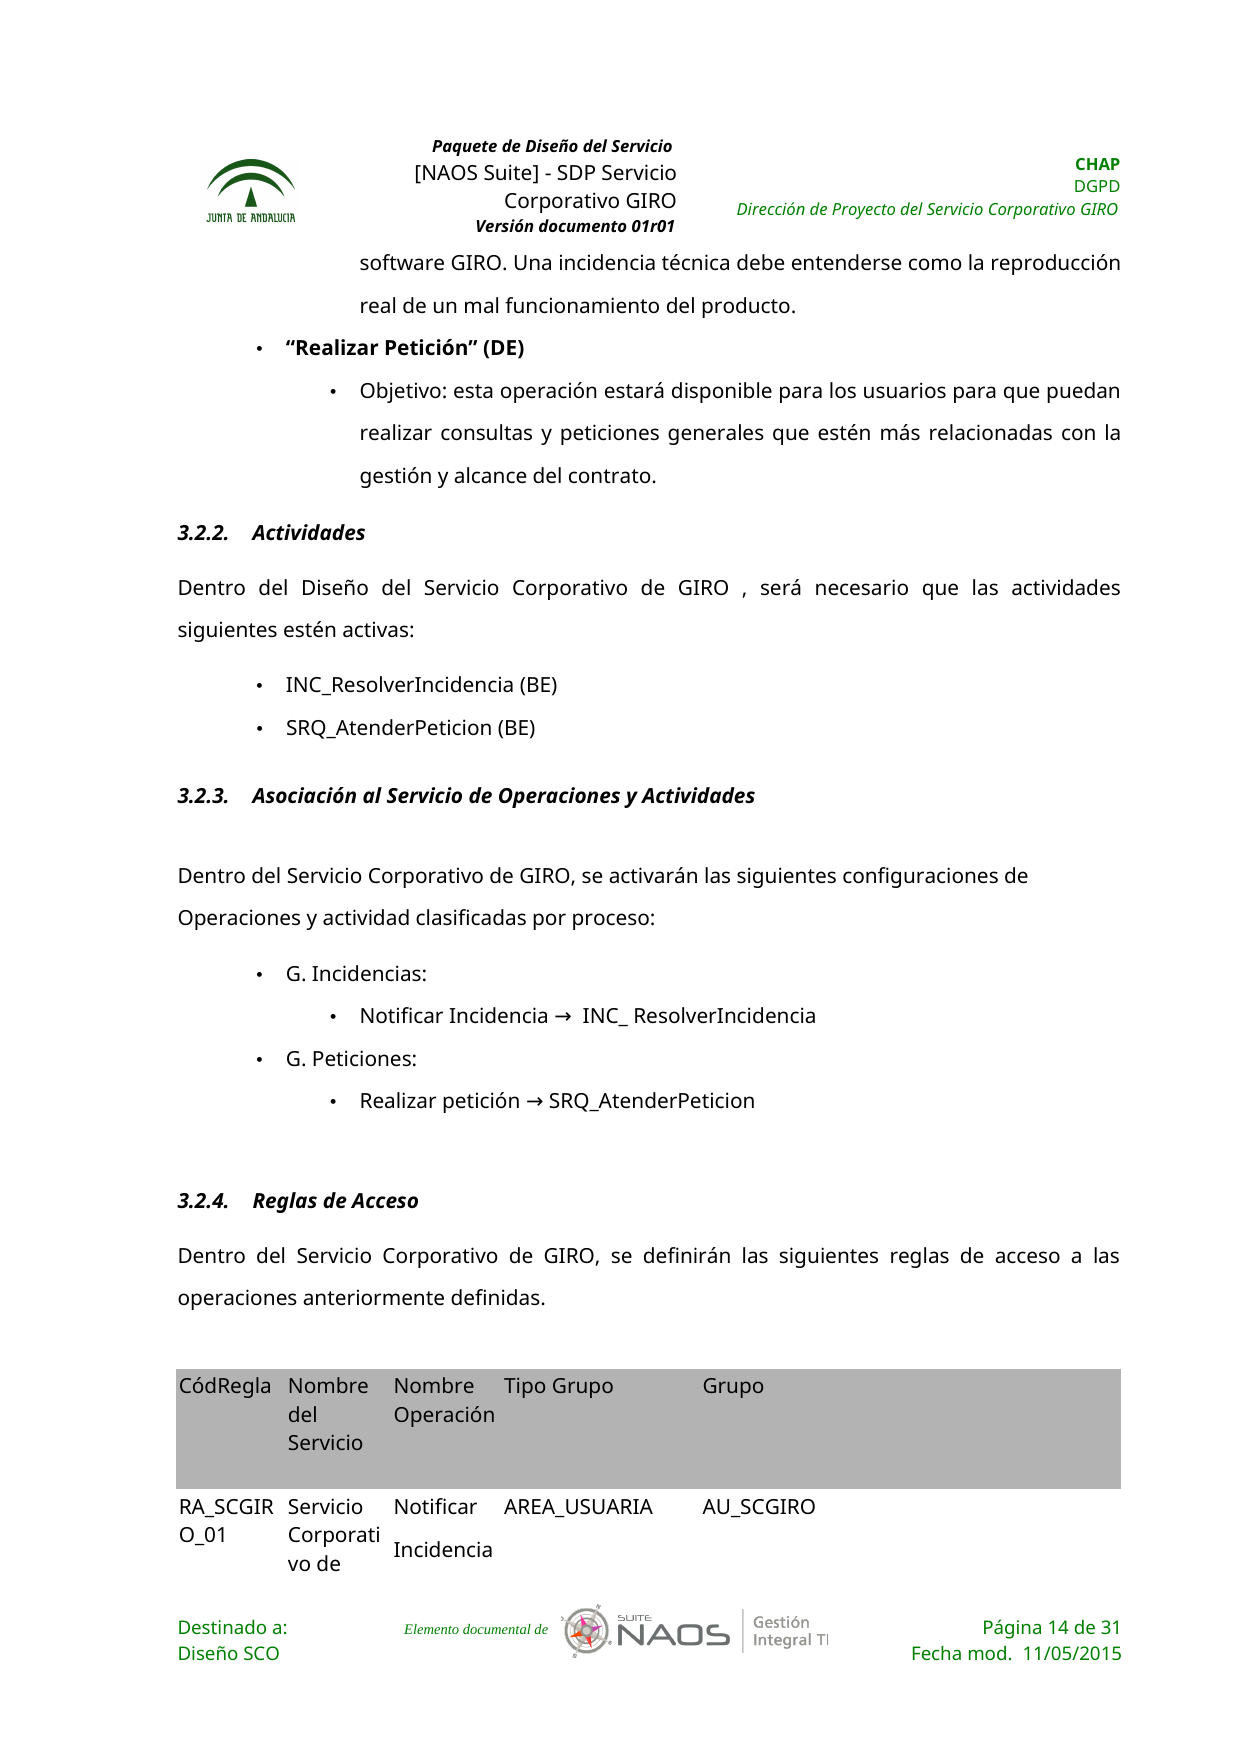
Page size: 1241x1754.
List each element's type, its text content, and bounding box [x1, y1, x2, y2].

table_header CódRegla [176, 1369, 285, 1489]
list Notificar Incidencia → INC_ ResolverIncidencia [330, 1001, 1122, 1030]
list Realizar petición → SRQ_AtenderPeticion [330, 1086, 1122, 1115]
text Dentro del Servicio Corporativo de GIRO, se activarán las siguientes configuraciones de Operaciones y actividad clasificadas por proceso: [177, 861, 1122, 932]
text Dentro del Servicio Corporativo de GIRO, se definirán las siguientes reglas de acceso a las operaciones anteriormente definidas. [177, 1241, 1122, 1312]
text Dentro del Diseño del Servicio Corporativo de GIRO , será necesario que las actividades siguientes estén activas: [177, 573, 1122, 644]
table_cell Notificar Incidencia [390, 1489, 501, 1581]
list SRQ_AtenderPeticion (BE) [256, 713, 1122, 742]
table_cell AU_SCGIRO [699, 1489, 1121, 1581]
table_cell AREA_USUARIA [501, 1489, 699, 1581]
picture [560, 1604, 829, 1658]
subtitle Asociación al Servicio de Operaciones y Actividades [177, 781, 1122, 809]
subtitle Actividades [177, 518, 1122, 547]
list INC_ResolverIncidencia (BE) [256, 671, 1122, 699]
table_header Nombre Operación [390, 1369, 501, 1489]
list Objetivo: esta operación estará disponible para los usuarios para que puedan realizar consultas y peticiones generales que estén más relacionadas con la gestión y alcance del contrato. [330, 376, 1122, 489]
list G. Incidencias: [256, 959, 1122, 987]
table_header Tipo Grupo [501, 1369, 699, 1489]
subtitle Reglas de Acceso [177, 1186, 1122, 1215]
picture [201, 159, 298, 226]
table_header Nombre del Servicio [285, 1369, 390, 1489]
table_cell Servicio Corporativo de [285, 1489, 390, 1581]
list G. Peticiones: [256, 1044, 1122, 1072]
list “Realizar Petición” (DE) [256, 333, 1122, 362]
table_cell RA_SCGIRO_01 [176, 1489, 285, 1581]
table_header Grupo [699, 1369, 1121, 1489]
list software GIRO. Una incidencia técnica debe entenderse como la reproducción real de un mal funcionamiento del producto. [330, 248, 1122, 319]
